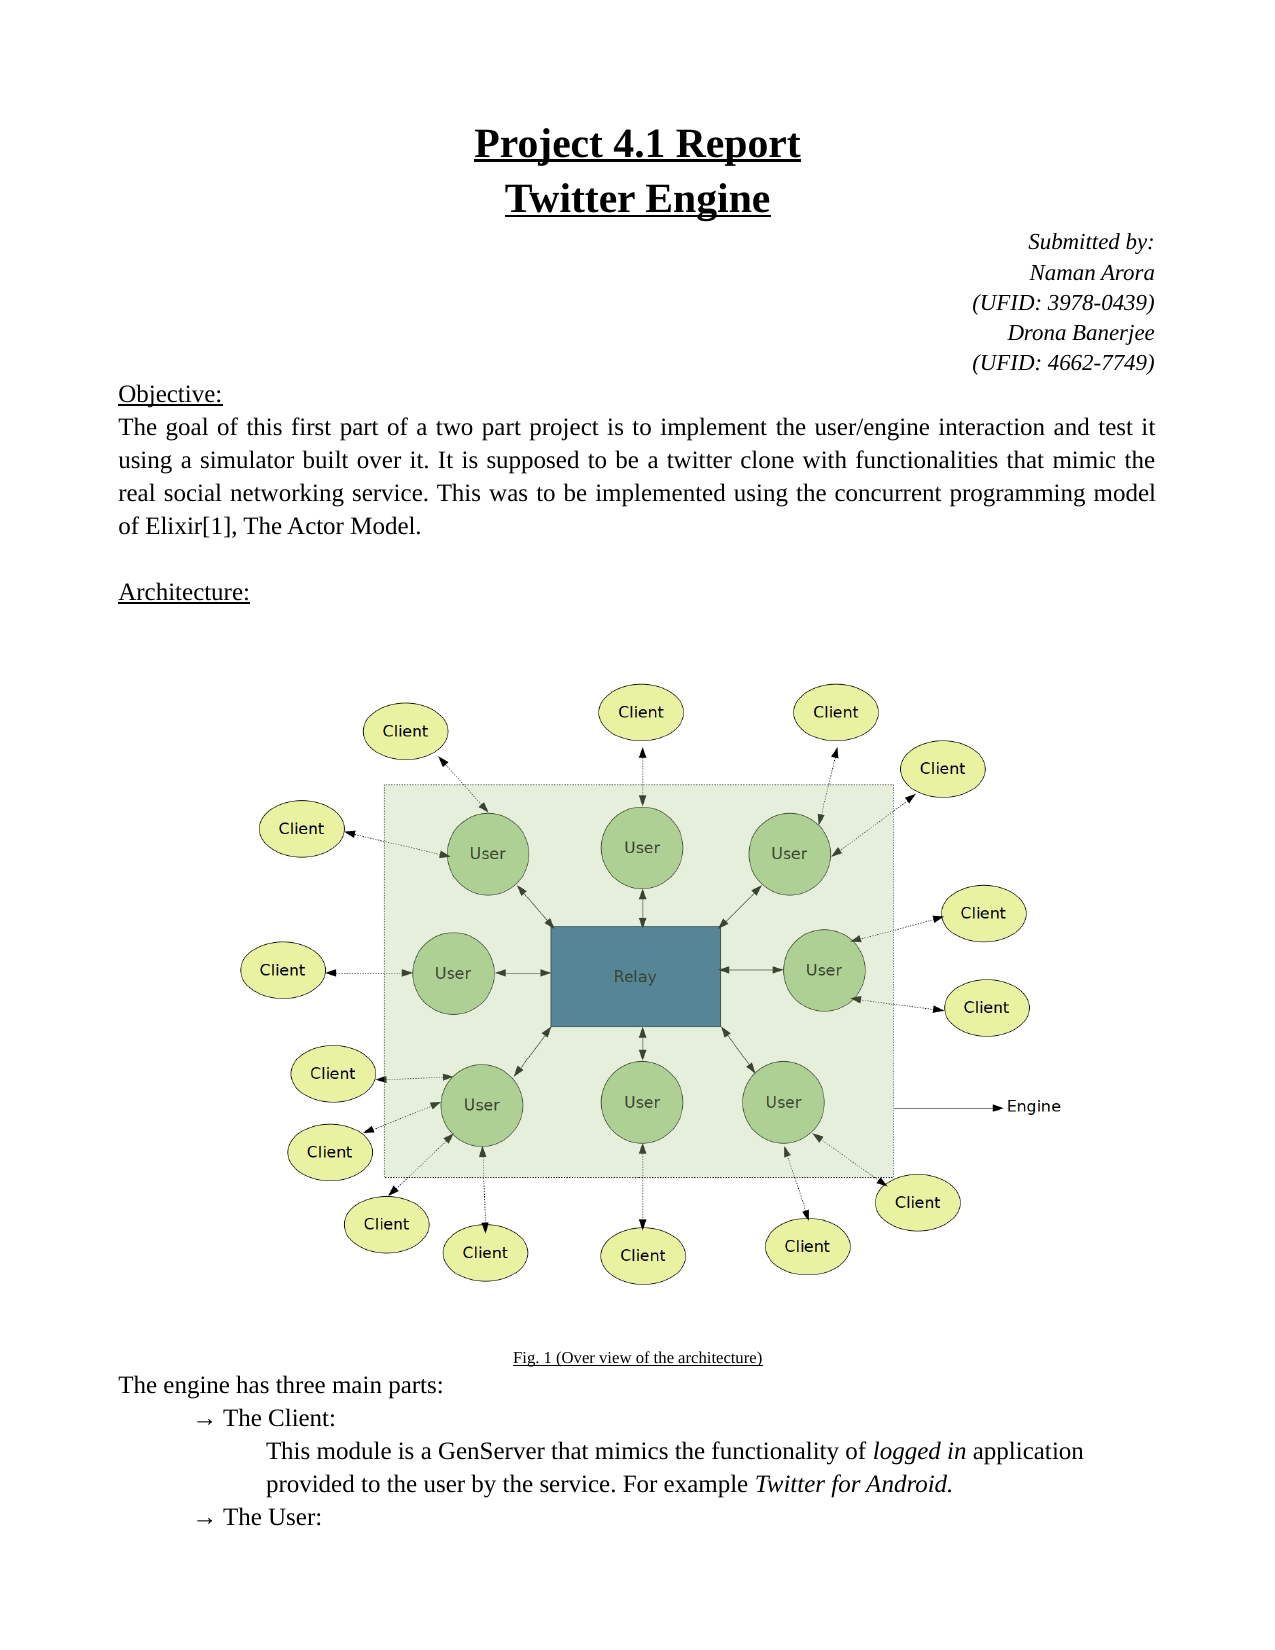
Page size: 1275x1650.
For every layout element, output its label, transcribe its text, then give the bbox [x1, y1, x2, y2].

text This module is a GenServer that mimics the functionality of logged in application provided to the user by the service. For example Twitter for Android. [118, 1436, 1157, 1498]
text → The User: [118, 1502, 1157, 1531]
text → The Client: [118, 1403, 1157, 1432]
text Drona Banerjee [118, 319, 1157, 345]
picture [118, 610, 1157, 1345]
text (UFID: 4662-7749) [118, 349, 1157, 376]
text Architecture: [118, 577, 1157, 606]
text Twitter Engine [118, 173, 1157, 221]
text The goal of this first part of a two part project is to implement the user/engine interaction and test it using a simulator built over it. It is supposed to be a twitter clone with functionalities that mimic the real social networking service. This was to be implemented using the concurrent programming model of Elixir[1], The Actor Model. [118, 412, 1157, 540]
text (UFID: 3978-0439) [118, 289, 1157, 315]
text Naman Arora [118, 258, 1157, 285]
text Fig. 1 (Over view of the architecture) [118, 1345, 1157, 1367]
text Objective: [118, 379, 1157, 408]
text The engine has three main parts: [118, 1370, 1157, 1398]
text Project 4.1 Report [118, 118, 1157, 166]
text Submitted by: [118, 228, 1157, 255]
